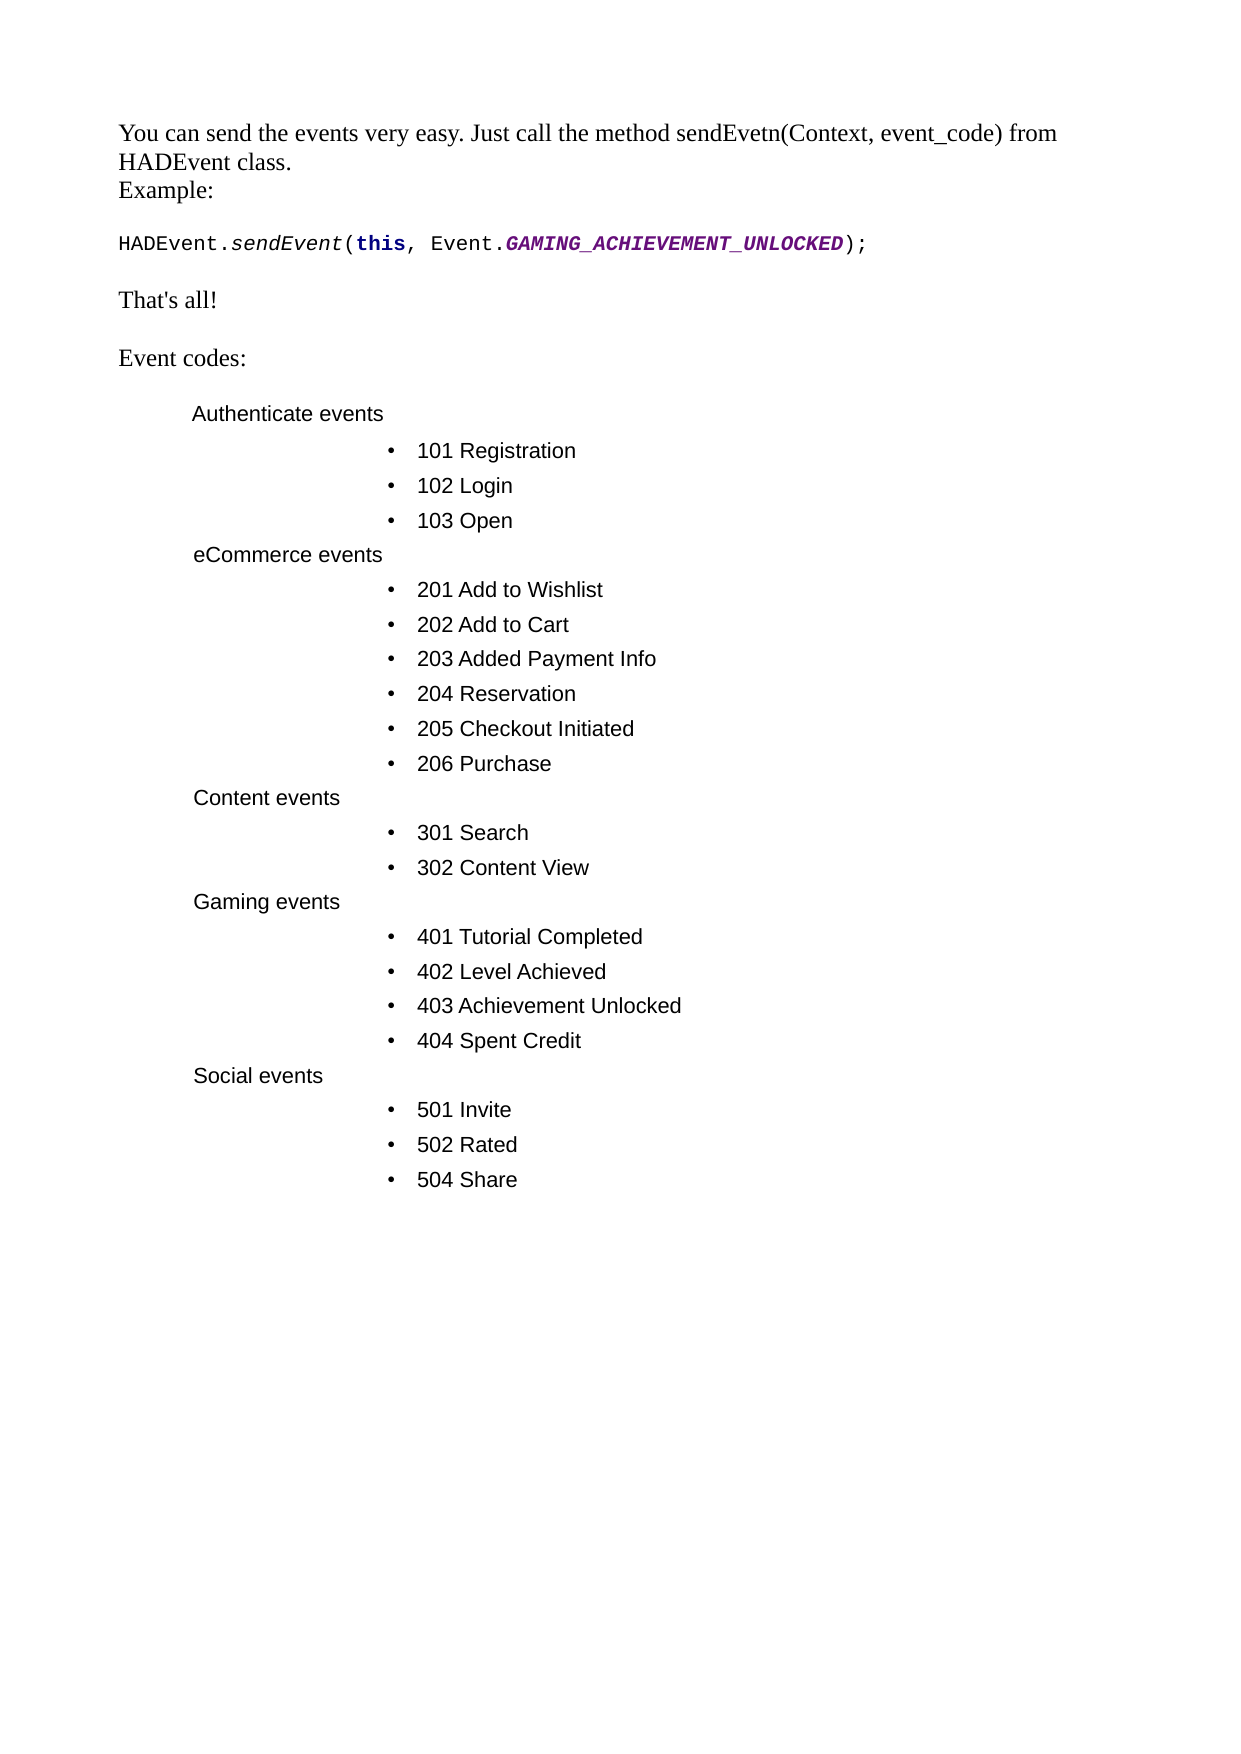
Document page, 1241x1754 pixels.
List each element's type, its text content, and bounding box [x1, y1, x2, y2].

list 501 Invite [387, 1097, 1122, 1122]
text That's all! [118, 286, 1122, 314]
list 402 Level Achieved [387, 958, 1122, 984]
list 206 Purchase [387, 750, 1122, 776]
list 502 Rated [387, 1132, 1122, 1157]
list 504 Share [387, 1167, 1122, 1192]
list 302 Content View [387, 854, 1122, 880]
list 102 Login [387, 473, 1122, 498]
text You can send the events very easy. Just call the method sendEvetn(Context, event_code) from HADEvent class. [118, 118, 1122, 176]
text Example: [118, 176, 1122, 204]
text Event codes: [118, 343, 1122, 372]
list 201 Add to Wishlist [387, 577, 1122, 602]
text HADEvent.sendEvent(this, Event.GAMING_ACHIEVEMENT_UNLOCKED); [118, 233, 1122, 257]
list 403 Achievement Unlocked [387, 993, 1122, 1018]
text Gaming events [193, 889, 1122, 914]
list 204 Reservation [387, 681, 1122, 706]
list 205 Checkout Initiated [387, 716, 1122, 741]
list 103 Open [387, 508, 1122, 533]
list 203 Added Payment Info [387, 646, 1122, 672]
list 202 Add to Cart [387, 612, 1122, 637]
text Authenticate events [118, 401, 1122, 426]
text Social events [193, 1063, 1122, 1088]
text eCommerce events [193, 542, 1122, 567]
list 101 Registration [387, 438, 1122, 463]
list 404 Spent Credit [387, 1028, 1122, 1053]
list 401 Tutorial Completed [387, 924, 1122, 949]
list 301 Search [387, 820, 1122, 845]
text Content events [193, 785, 1122, 810]
